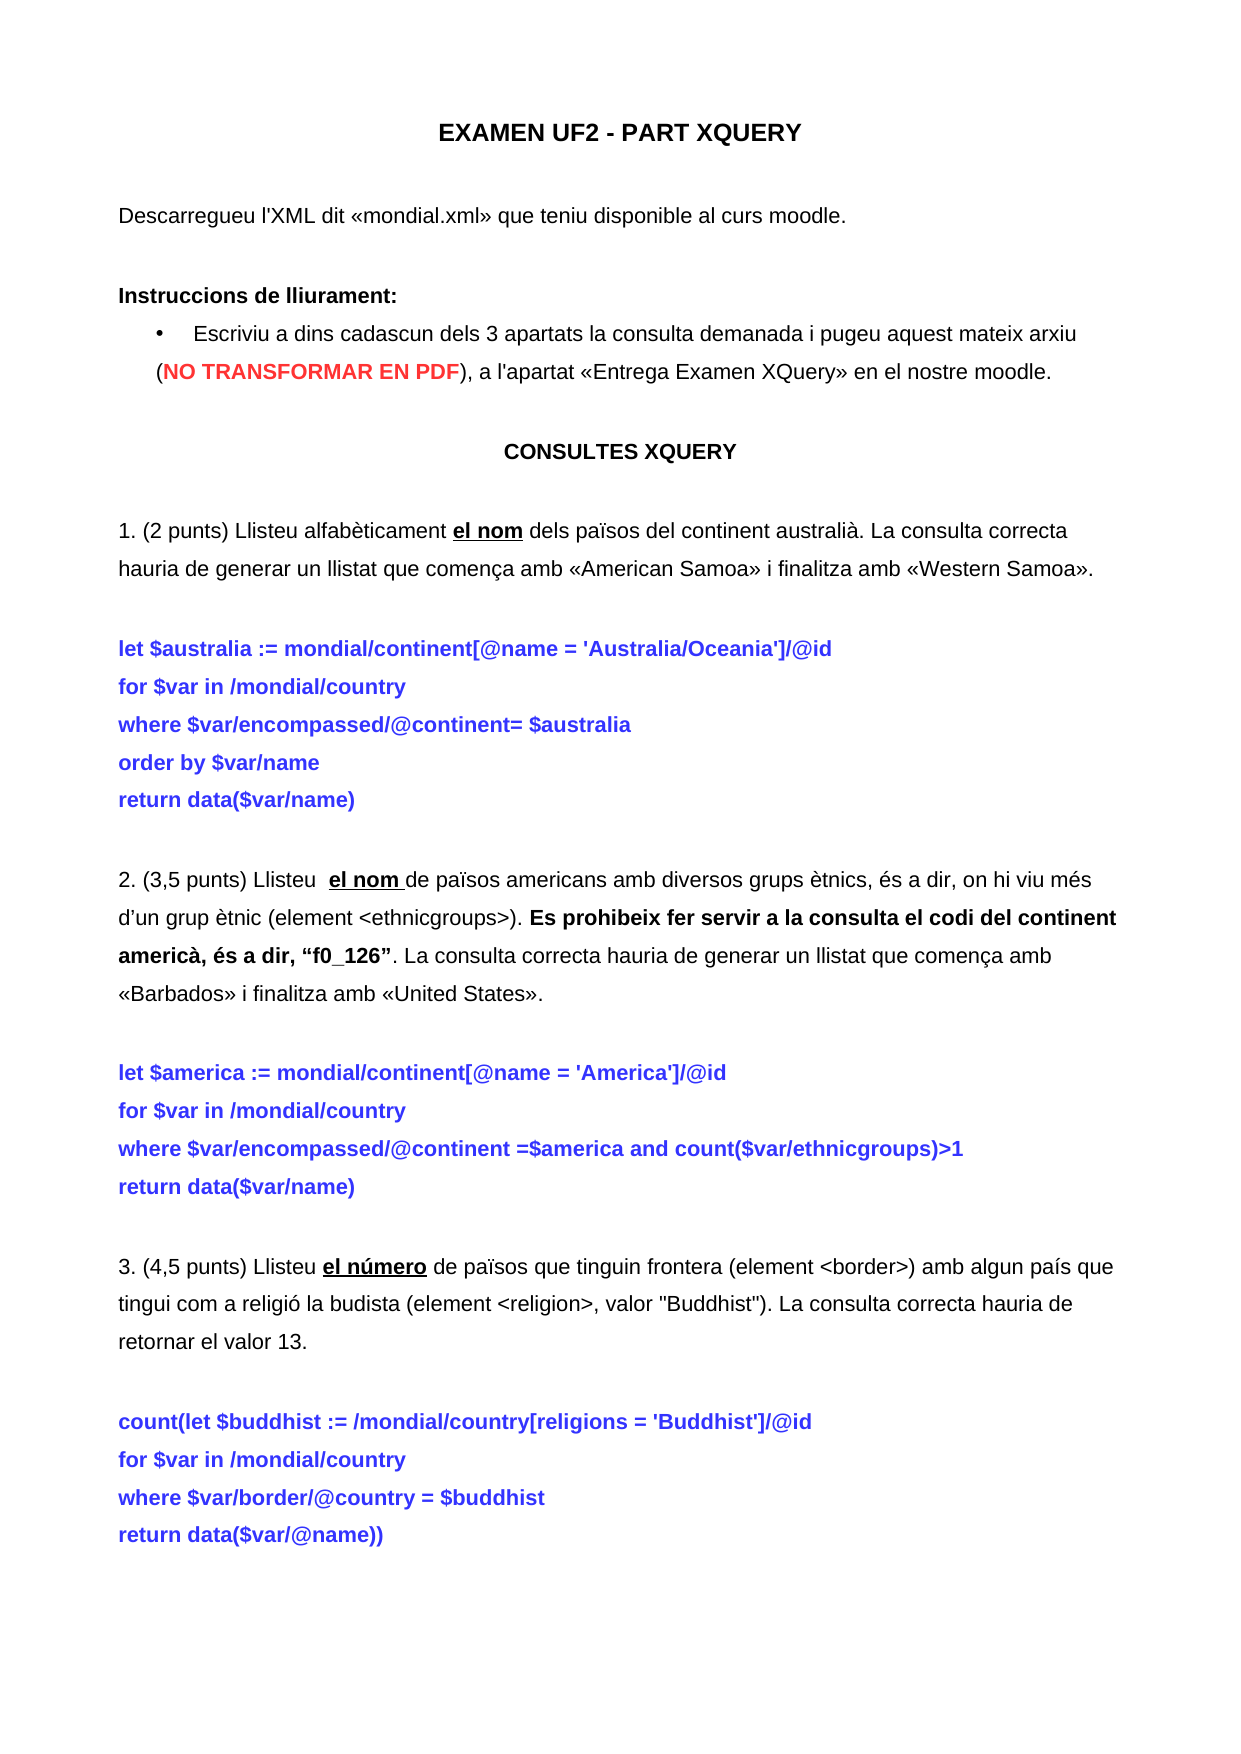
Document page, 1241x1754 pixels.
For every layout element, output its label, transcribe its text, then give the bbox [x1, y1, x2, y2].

text 3. (4,5 punts) Llisteu el número de països que tinguin frontera (element <border>) amb algun país que tingui com a religió la budista (element <religion>, valor "Buddhist"). La consulta correcta hauria de retornar el valor 13. [118, 1253, 1122, 1354]
text for $var in /mondial/country [118, 1447, 1122, 1472]
text where $var/encompassed/@continent= $australia [118, 712, 1122, 737]
text Instruccions de lliurament: [118, 283, 1122, 308]
text where $var/border/@country = $buddhist [118, 1484, 1122, 1510]
text 1. (2 punts) Llisteu alfabèticament el nom dels països del continent australià. La consulta correcta hauria de generar un llistat que comença amb «American Samoa» i finalitza amb «Western Samoa». [118, 518, 1122, 581]
text EXAMEN UF2 - PART XQUERY [118, 118, 1122, 147]
text for $var in /mondial/country [118, 674, 1122, 699]
text Descarregueu l'XML dit «mondial.xml» que teniu disponible al curs moodle. [118, 203, 1122, 228]
list Escriviu a dins cadascun dels 3 apartats la consulta demanada i pugeu aquest mateix arxiu (NO TRANSFORMAR EN PDF), a l'apartat «Entrega Examen XQuery» en el nostre moodle. [118, 321, 1122, 384]
text 2. (3,5 punts) Llisteu el nom de països americans amb diversos grups ètnics, és a dir, on hi viu més d’un grup ètnic (element <ethnicgroups>). Es prohibeix fer servir a la consulta el codi del continent americà, és a dir, “f0_126”. La consulta correcta hauria de generar un llistat que comença amb «Barbados» i finalitza amb «United States». [118, 867, 1122, 1006]
text where $var/encompassed/@continent =$america and count($var/ethnicgroups)>1 [118, 1136, 1122, 1161]
text let $america := mondial/continent[@name = 'America']/@id [118, 1060, 1122, 1086]
text order by $var/name [118, 749, 1122, 775]
text for $var in /mondial/country [118, 1098, 1122, 1123]
text let $australia := mondial/continent[@name = 'Australia/Oceania']/@id [118, 636, 1122, 661]
text return data($var/name) [118, 787, 1122, 812]
text return data($var/@name)) [118, 1522, 1122, 1548]
text CONSULTES XQUERY [118, 439, 1122, 464]
text count(let $buddhist := /mondial/country[religions = 'Buddhist']/@id [118, 1409, 1122, 1434]
text return data($var/name) [118, 1174, 1122, 1199]
